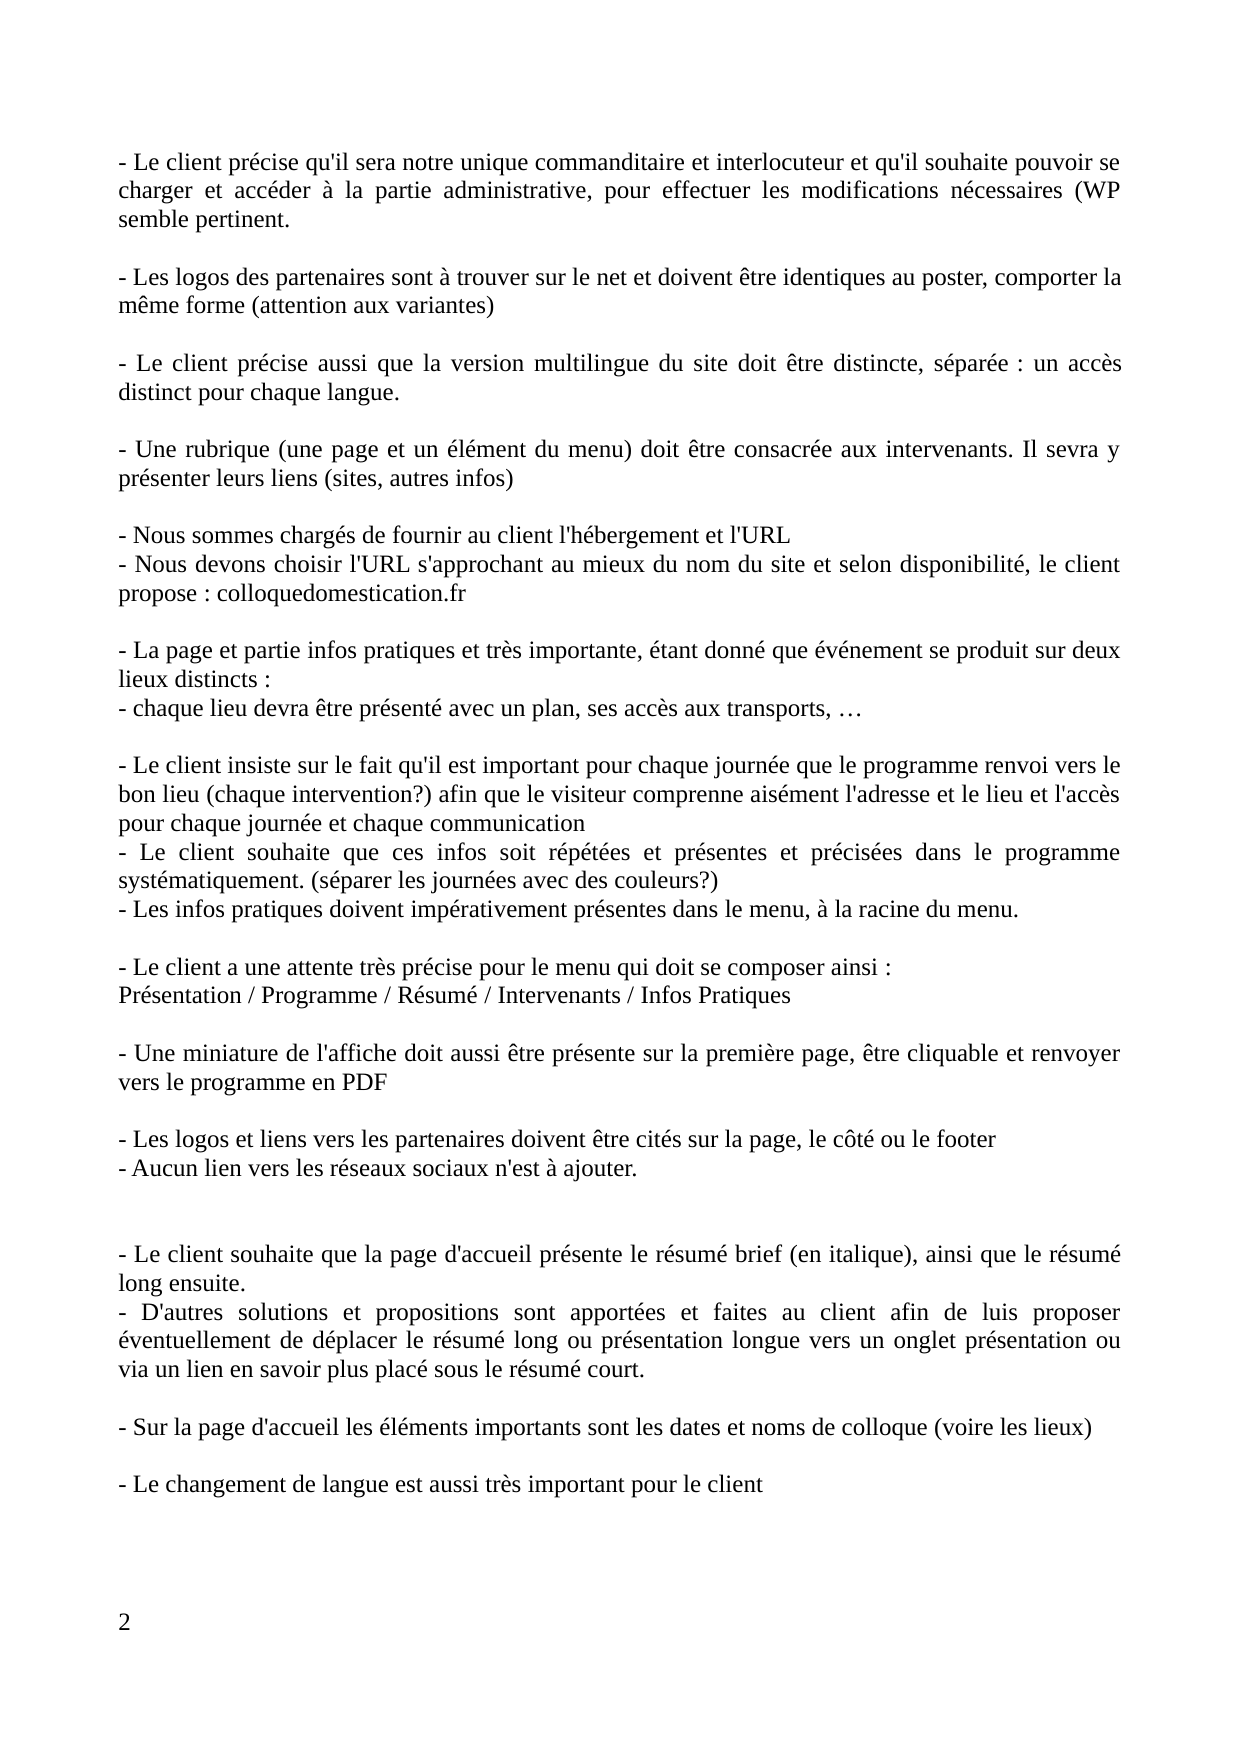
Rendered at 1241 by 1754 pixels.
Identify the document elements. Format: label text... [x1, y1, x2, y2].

text - Le client insiste sur le fait qu'il est important pour chaque journée que le programme renvoi vers le bon lieu (chaque intervention?) afin que le visiteur comprenne aisément l'adresse et le lieu et l'accès pour chaque journée et chaque communication [118, 751, 1122, 837]
text - Les infos pratiques doivent impérativement présentes dans le menu, à la racine du menu. [118, 894, 1122, 923]
text - La page et partie infos pratiques et très importante, étant donné que événement se produit sur deux lieux distincts : [118, 636, 1122, 693]
text - Les logos des partenaires sont à trouver sur le net et doivent être identiques au poster, comporter la même forme (attention aux variantes) [118, 262, 1122, 319]
text - Une miniature de l'affiche doit aussi être présente sur la première page, être cliquable et renvoyer vers le programme en PDF [118, 1038, 1122, 1096]
text - Le client souhaite que la page d'accueil présente le résumé brief (en italique), ainsi que le résumé long ensuite. [118, 1239, 1122, 1297]
text - Sur la page d'accueil les éléments importants sont les dates et noms de colloque (voire les lieux) [118, 1412, 1122, 1441]
text - Le client précise qu'il sera notre unique commanditaire et interlocuteur et qu'il souhaite pouvoir se charger et accéder à la partie administrative, pour effectuer les modifications nécessaires (WP semble pertinent. [118, 147, 1122, 233]
text - Une rubrique (une page et un élément du menu) doit être consacrée aux intervenants. Il sevra y présenter leurs liens (sites, autres infos) [118, 434, 1122, 492]
text - Le client a une attente très précise pour le menu qui doit se composer ainsi : [118, 952, 1122, 981]
text - Le client précise aussi que la version multilingue du site doit être distincte, séparée : un accès distinct pour chaque langue. [118, 348, 1122, 406]
text - Le client souhaite que ces infos soit répétées et présentes et précisées dans le programme systématiquement. (séparer les journées avec des couleurs?) [118, 837, 1122, 894]
text - Les logos et liens vers les partenaires doivent être cités sur la page, le côté ou le footer [118, 1124, 1122, 1153]
text Présentation / Programme / Résumé / Intervenants / Infos Pratiques [118, 981, 1122, 1009]
text - Nous sommes chargés de fournir au client l'hébergement et l'URL [118, 521, 1122, 549]
text - D'autres solutions et propositions sont apportées et faites au client afin de luis proposer éventuellement de déplacer le résumé long ou présentation longue vers un onglet présentation ou via un lien en savoir plus placé sous le résumé court. [118, 1297, 1122, 1383]
text - Le changement de langue est aussi très important pour le client [118, 1469, 1122, 1498]
text - Nous devons choisir l'URL s'approchant au mieux du nom du site et selon disponibilité, le client propose : colloquedomestication.fr [118, 549, 1122, 607]
text - chaque lieu devra être présenté avec un plan, ses accès aux transports, … [118, 693, 1122, 722]
text - Aucun lien vers les réseaux sociaux n'est à ajouter. [118, 1153, 1122, 1182]
